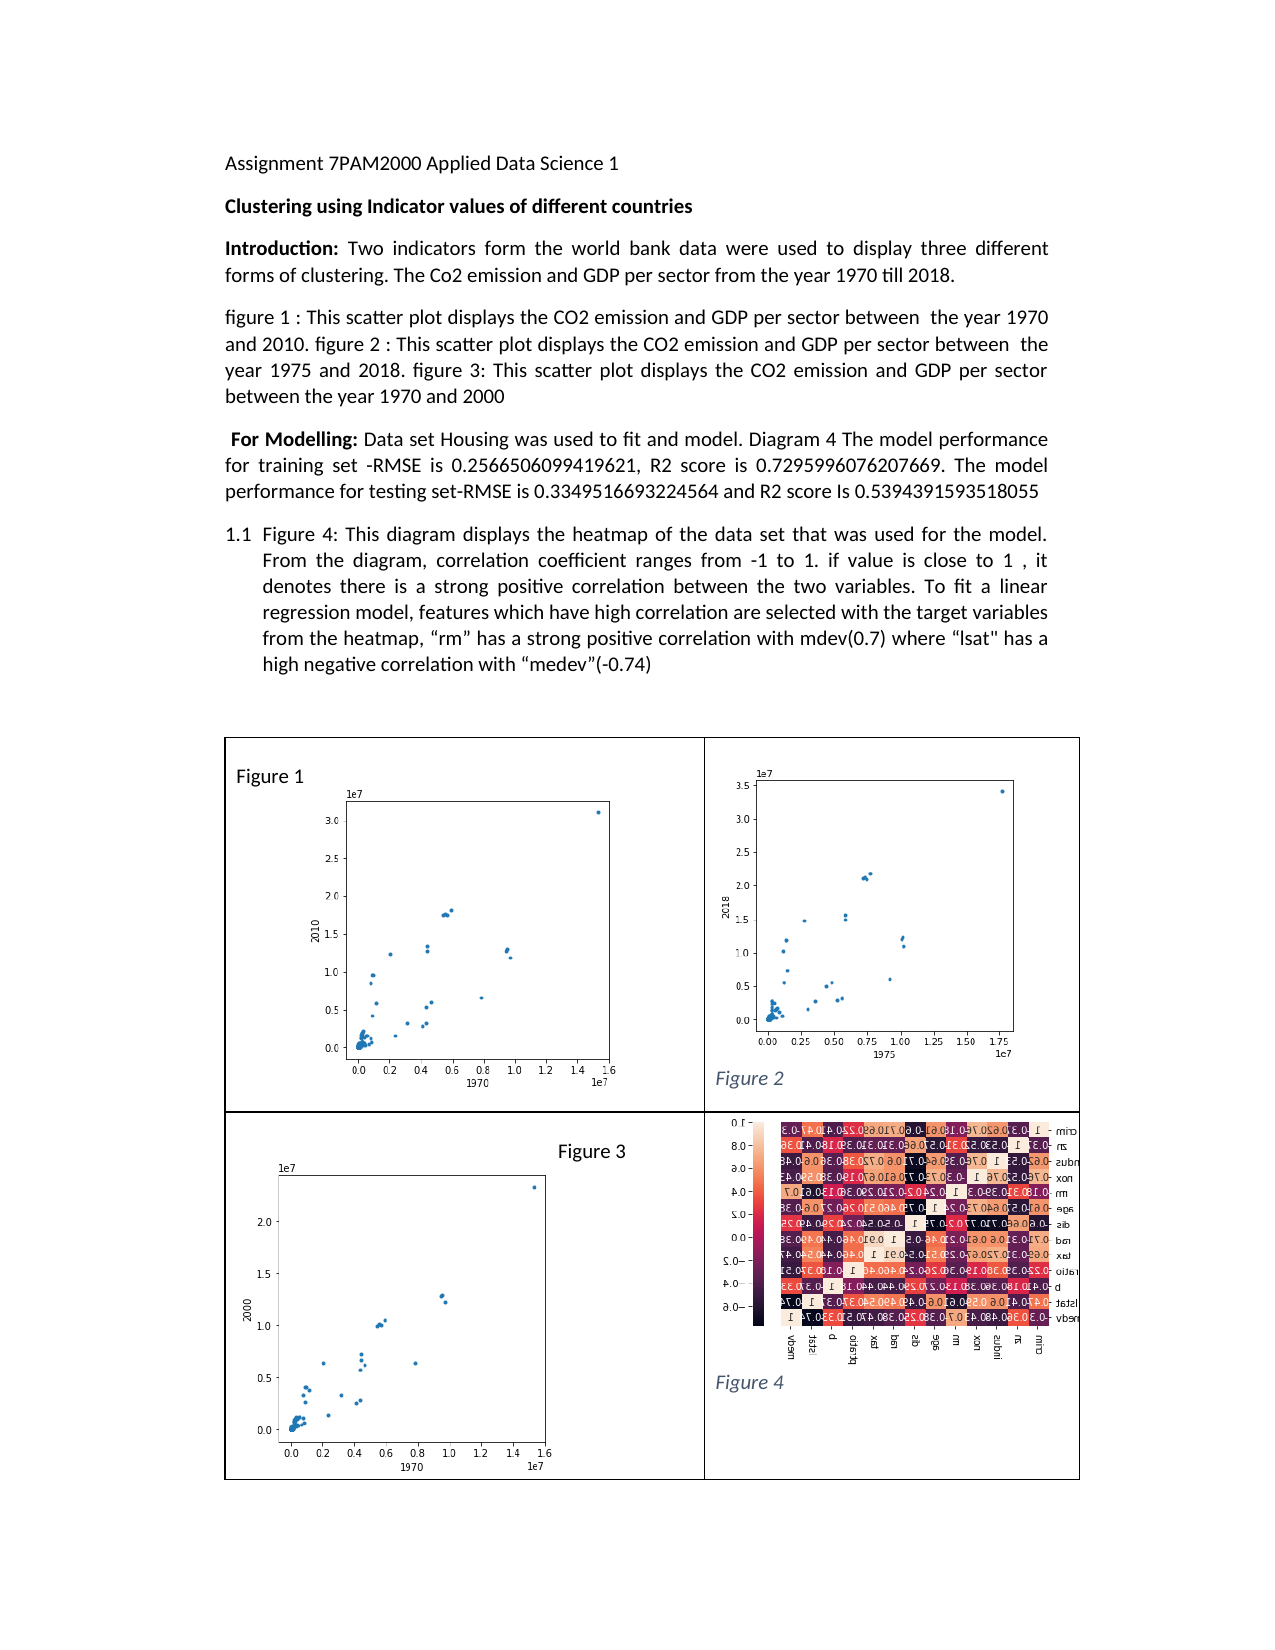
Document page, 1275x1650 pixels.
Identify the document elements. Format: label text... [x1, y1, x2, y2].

table_cell Figure 3 [226, 1113, 704, 1479]
text For Modelling: Data set Housing was used to fit and model. Diagram 4 The model performance for training set -RMSE is 0.2566506099419621, R2 score is 0.7295996076207669. The model performance for testing set-RMSE is 0.3349516693224564 and R2 score Is 0.5394391593518055 [225, 426, 1050, 503]
text Clustering using Indicator values of different countries [225, 193, 1050, 218]
table_header Figure 1 [226, 738, 704, 1111]
table_header Figure 2 [705, 738, 1079, 1111]
text figure 1 : This scatter plot displays the CO2 emission and GDP per sector between the year 1970 and 2010. figure 2 : This scatter plot displays the CO2 emission and GDP per sector between the year 1975 and 2018. figure 3: This scatter plot displays the CO2 emission and GDP per sector between the year 1970 and 2000 [225, 304, 1050, 408]
table_cell Figure 4 [705, 1113, 1079, 1479]
text Assignment 7PAM2000 Applied Data Science 1 [225, 150, 1050, 175]
list Figure 4: This diagram displays the heatmap of the data set that was used for the model. From the diagram, correlation coefficient ranges from -1 to 1. if value is close to 1 , it denotes there is a strong positive correlation between the two variables. To fit a linear regression model, features which have high correlation are selected with the target variables from the heatmap, “rm” has a strong positive correlation with mdev(0.7) where “lsat" has a high negative correlation with “medev”(-0.74) [225, 521, 1050, 677]
text Introduction: Two indicators form the world bank data were used to display three different forms of clustering. The Co2 emission and GDP per sector from the year 1970 till 2018. [225, 236, 1050, 287]
